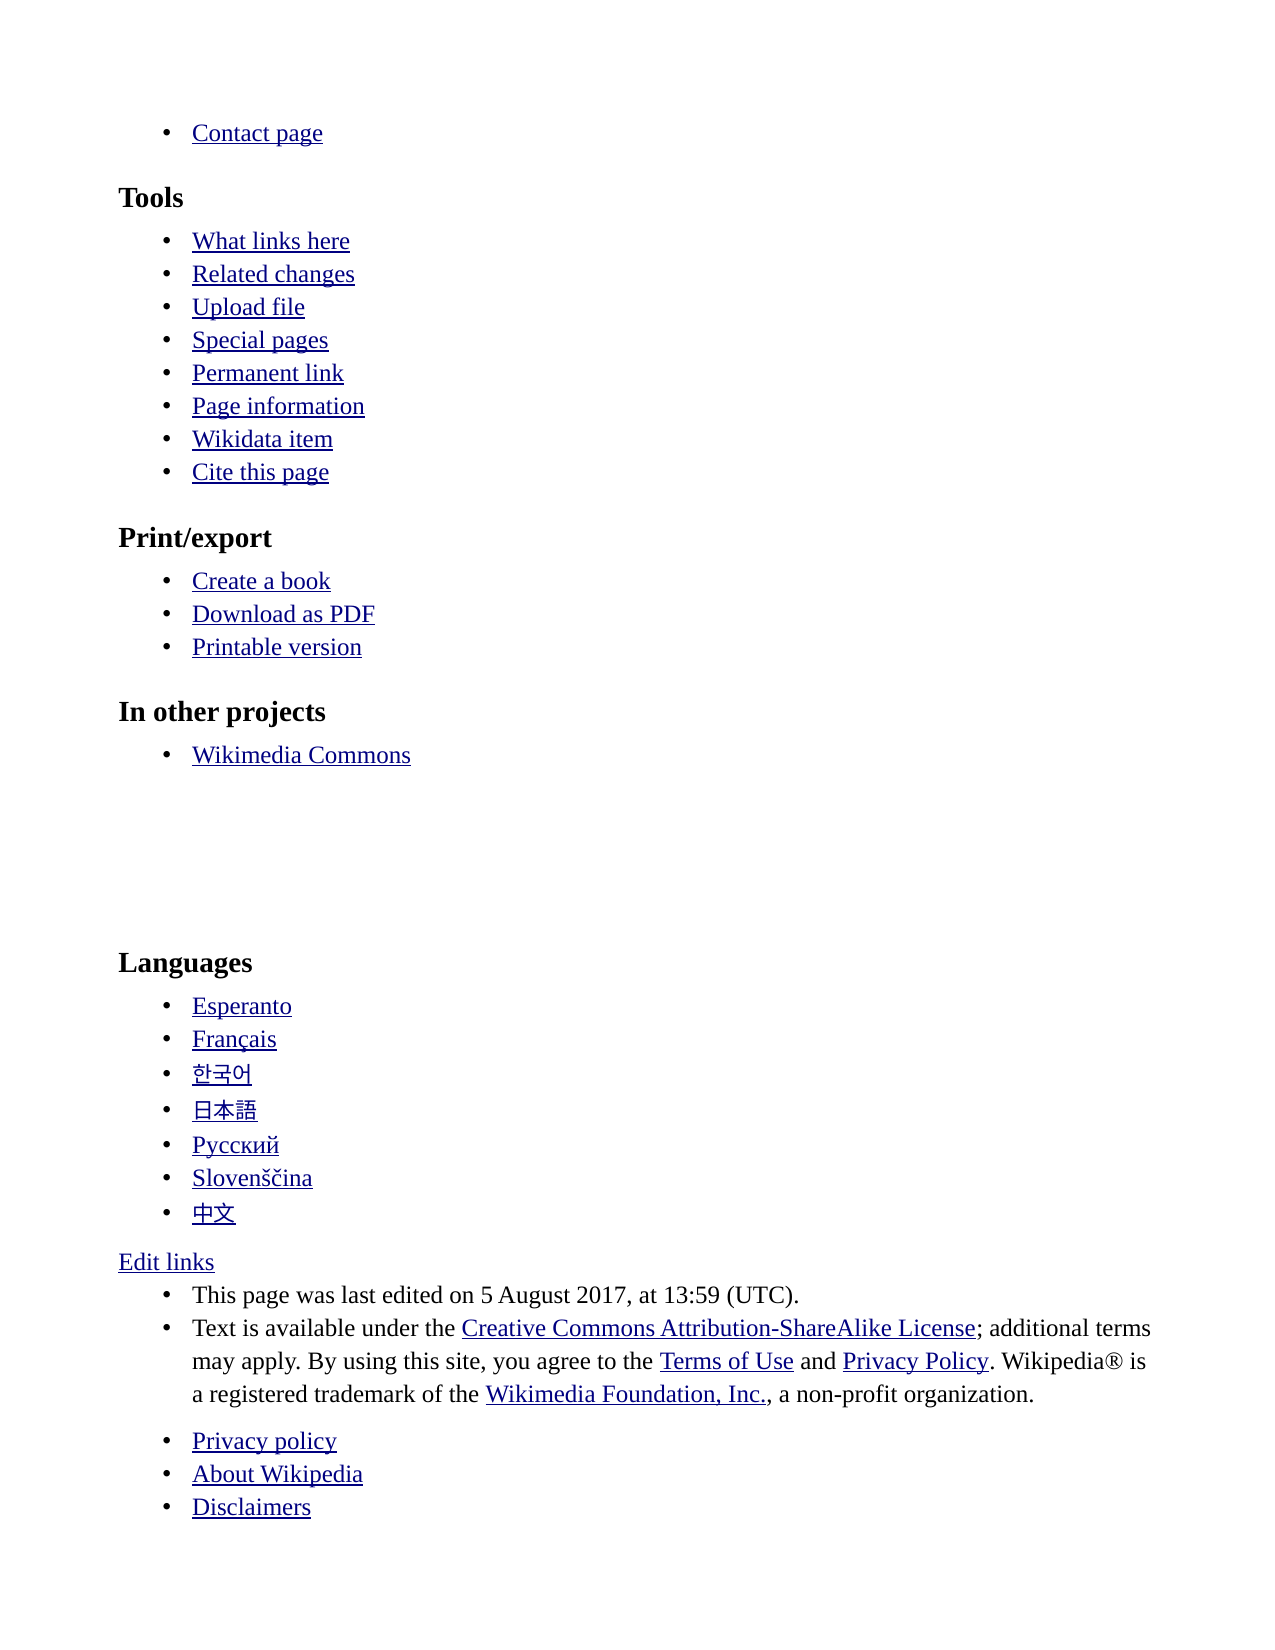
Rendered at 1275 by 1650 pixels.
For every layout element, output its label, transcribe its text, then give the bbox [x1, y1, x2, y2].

list Esperanto [162, 991, 1157, 1020]
list Français [162, 1024, 1157, 1053]
list Create a book [162, 566, 1157, 594]
list Special pages [162, 325, 1157, 354]
list About Wikipedia [162, 1459, 1157, 1488]
subtitle Tools [118, 180, 1157, 214]
list 한국어 [162, 1057, 1157, 1089]
list Cite this page [162, 457, 1157, 486]
subtitle Languages [118, 945, 1157, 978]
list 中文 [162, 1196, 1157, 1227]
list Text is available under the Creative Commons Attribution-ShareAlike License; additional terms may apply. By using this site, you agree to the Terms of Use and Privacy Policy. Wikipedia® is a registered trademark of the Wikimedia Foundation, Inc., a non-profit organization. [162, 1313, 1157, 1408]
list Page information [162, 391, 1157, 420]
list This page was last edited on 5 August 2017, at 13:59 (UTC). [162, 1280, 1157, 1308]
text Edit links [118, 1247, 1157, 1276]
list 日本語 [162, 1093, 1157, 1125]
list Download as PDF [162, 599, 1157, 627]
list Upload file [162, 292, 1157, 321]
list Contact page [162, 118, 1157, 147]
list What links here [162, 226, 1157, 255]
list Disclaimers [162, 1492, 1157, 1521]
list Related changes [162, 259, 1157, 288]
list Privacy policy [162, 1426, 1157, 1455]
list Slovenščina [162, 1163, 1157, 1192]
list Русский [162, 1130, 1157, 1158]
list Wikimedia Commons [162, 740, 1157, 769]
list Permanent link [162, 358, 1157, 387]
subtitle In other projects [118, 694, 1157, 727]
list Wikidata item [162, 424, 1157, 453]
list Printable version [162, 632, 1157, 661]
subtitle Print/export [118, 520, 1157, 553]
